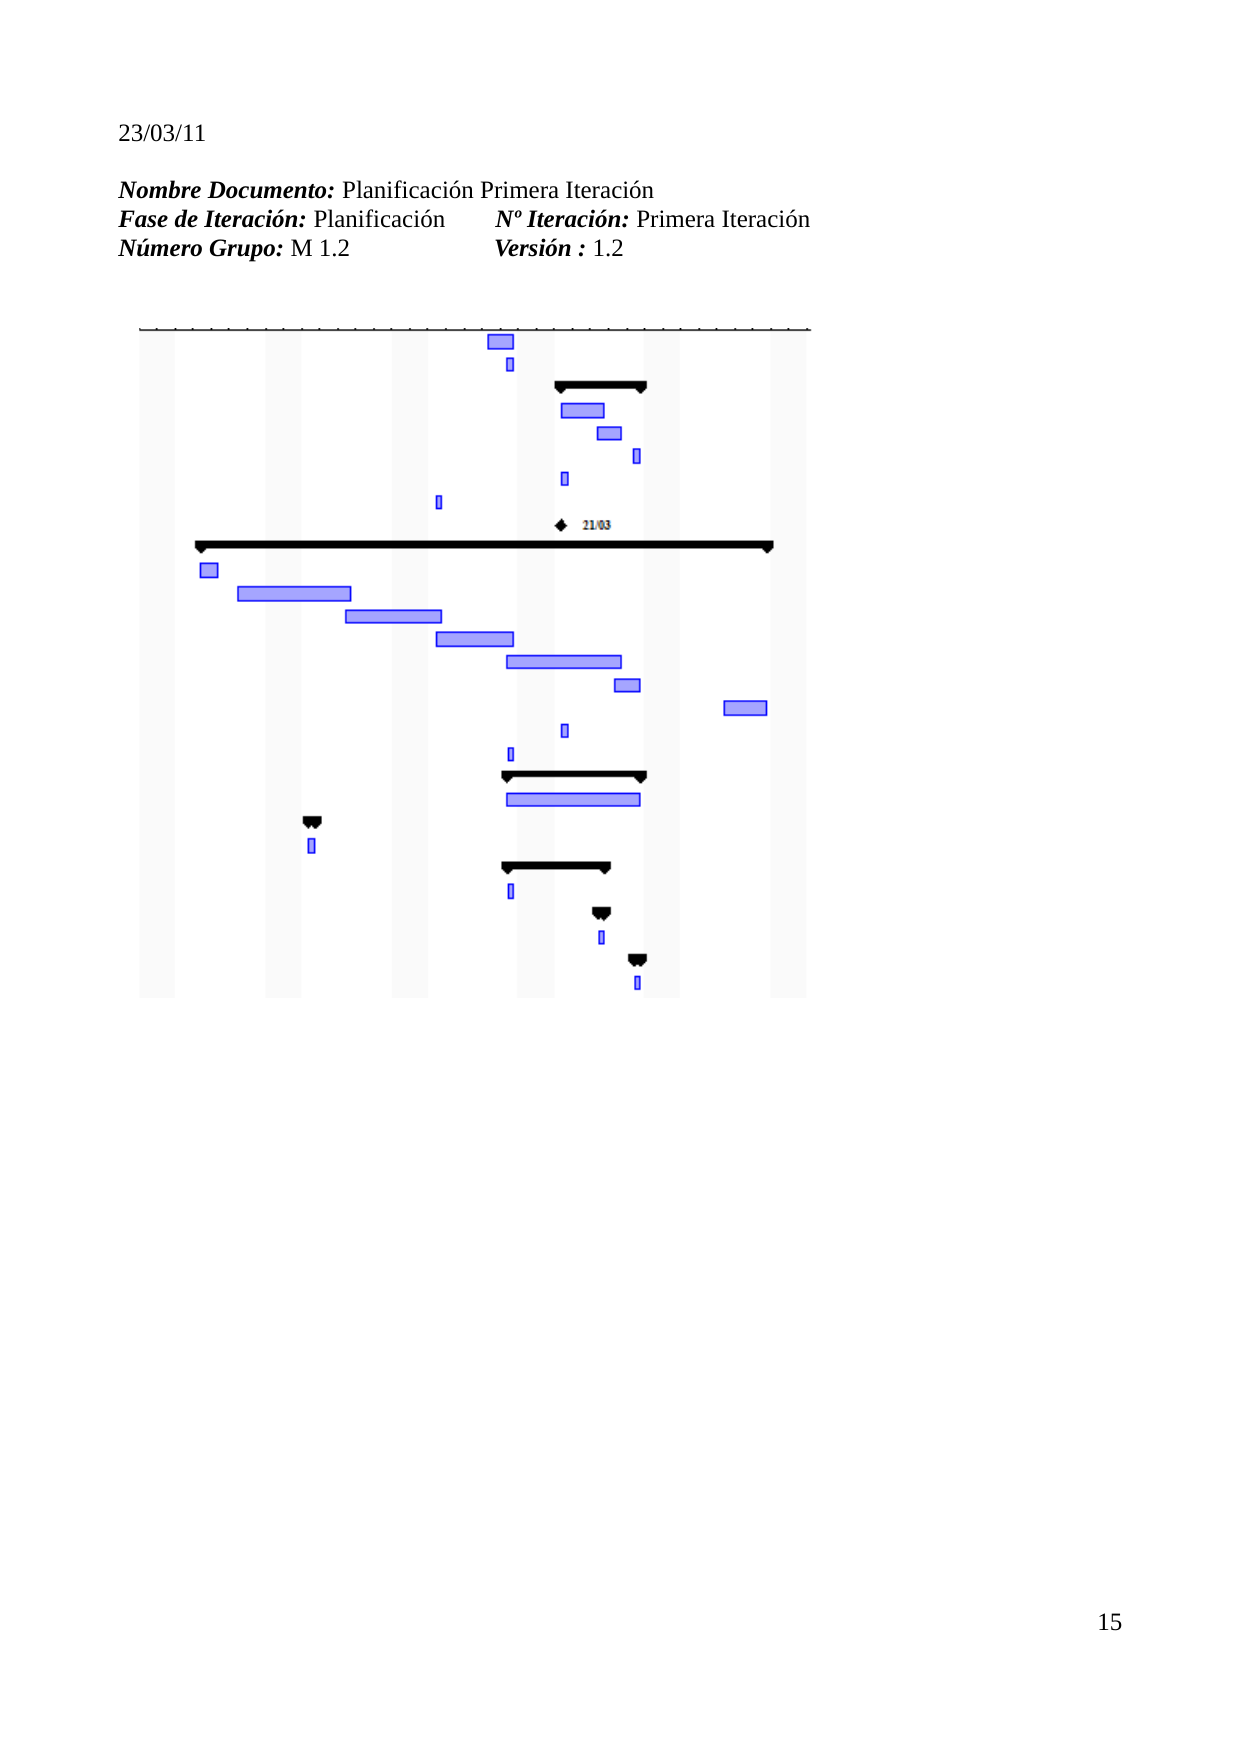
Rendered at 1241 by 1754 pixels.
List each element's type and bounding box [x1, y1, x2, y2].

picture [139, 328, 1099, 998]
